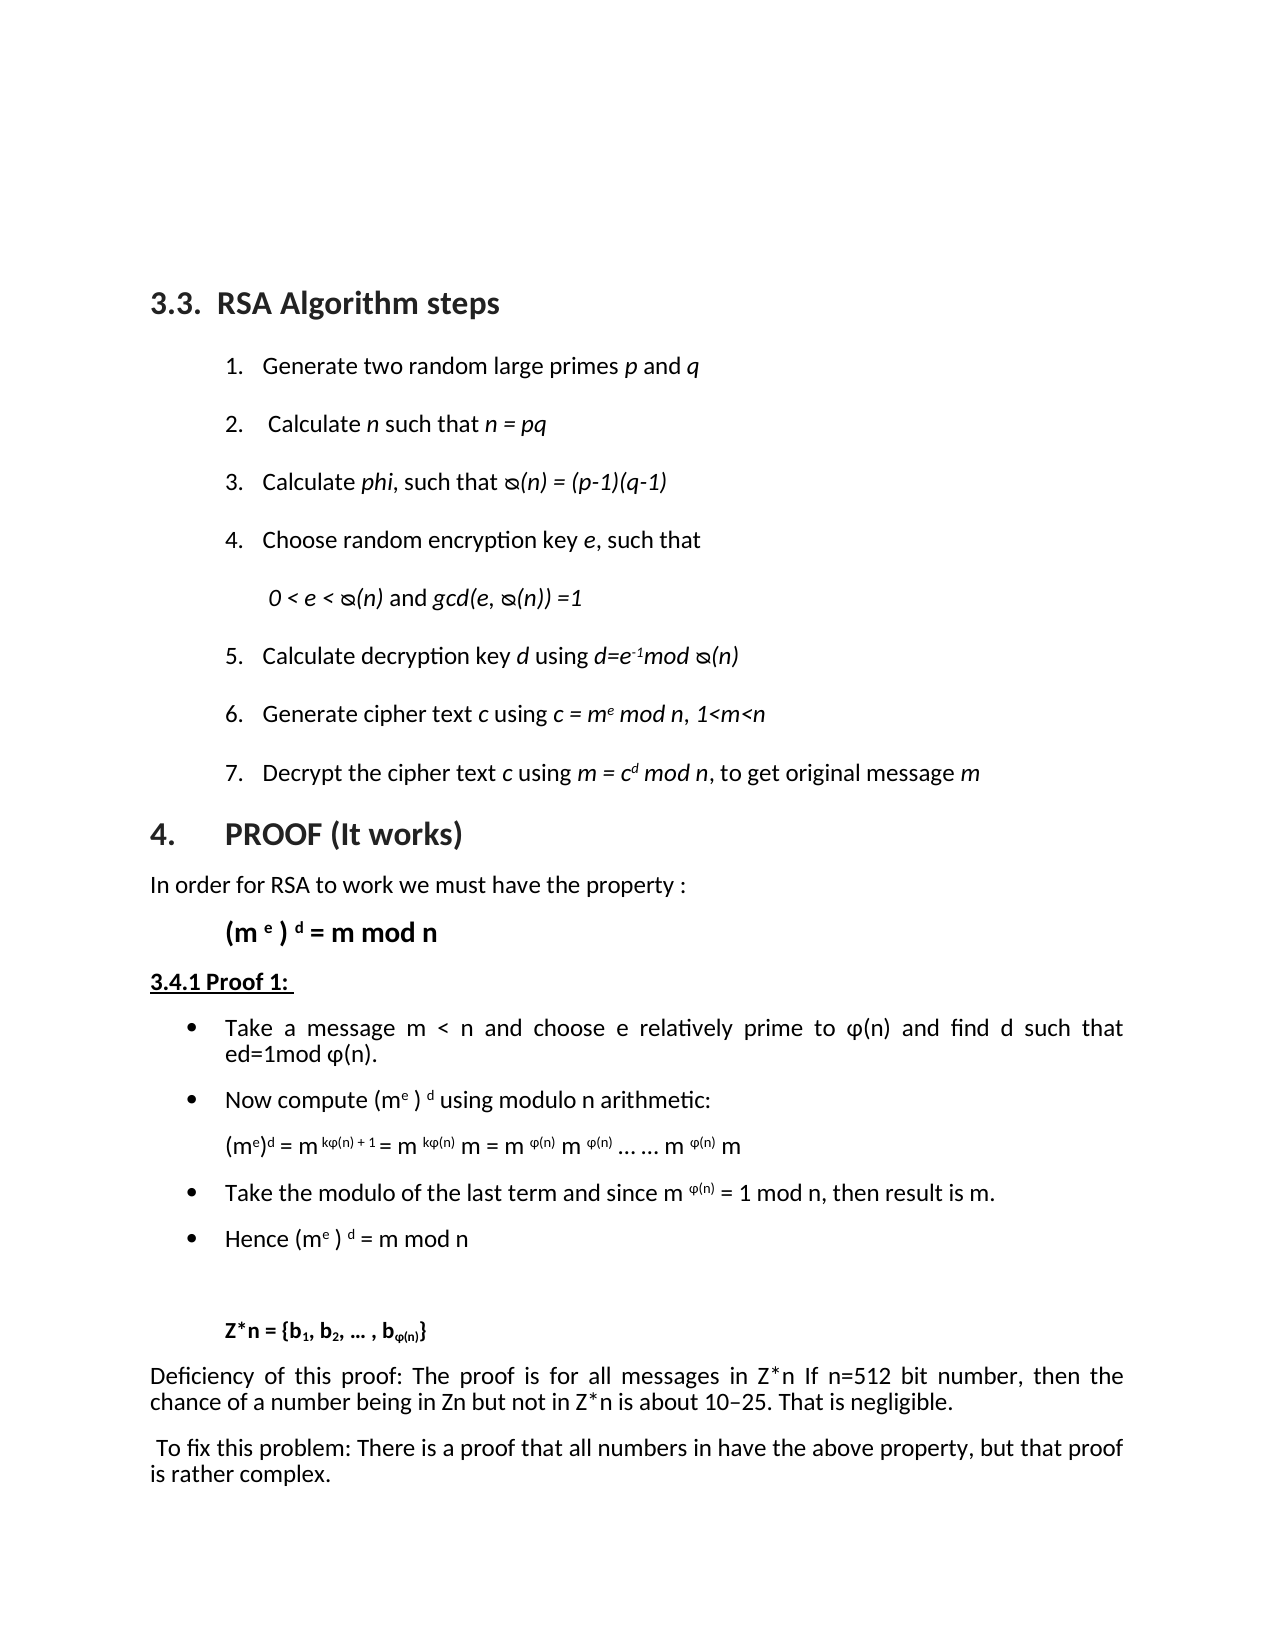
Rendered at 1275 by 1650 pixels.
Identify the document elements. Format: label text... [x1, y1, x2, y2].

text Deficiency of this proof: The proof is for all messages in Z*n If n=512 bit number, then the chance of a number being in Zn but not in Z*n is about 10–25. That is negligible. [150, 1366, 1125, 1417]
list (me)d = m kφ(n) + 1 = m kφ(n) m = m φ(n) m φ(n) … … m φ(n) m [225, 1136, 1125, 1161]
list Calculate decryption key d using d=e-1mod ᴓ(n) [225, 646, 1125, 671]
list (m e ) d = m mod n [150, 921, 1125, 950]
text 3.4.1 Proof 1: [150, 971, 1125, 997]
list Take a message m < n and choose e relatively prime to φ(n) and find d such that ed=1mod φ(n). [187, 1018, 1125, 1069]
text In order for RSA to work we must have the property : [150, 874, 1125, 900]
list Calculate n such that n = pq [225, 413, 1125, 439]
text To fix this problem: There is a proof that all numbers in have the above property, but that proof is rather complex. [150, 1437, 1125, 1488]
list 0 < e < ᴓ(n) and gcd(e, ᴓ(n)) =1 [262, 588, 1125, 613]
list Hence (me ) d = m mod n [187, 1228, 1125, 1254]
list Generate two random large primes p and q [225, 355, 1125, 381]
text 3.3. RSA Algorithm steps [150, 289, 1125, 323]
list Now compute (me ) d using modulo n arithmetic: [187, 1089, 1125, 1115]
list Generate cipher text c using c = me mod n, 1<m<n [225, 704, 1125, 729]
list Z*n = {b1, b2, … , bφ(n)} [225, 1321, 1125, 1345]
list Calculate phi, such that ᴓ(n) = (p-1)(q-1) [225, 471, 1125, 497]
list Choose random encryption key e, such that [225, 529, 1125, 555]
list Take the modulo of the last term and since m φ(n) = 1 mod n, then result is m. [187, 1182, 1125, 1208]
list Decrypt the cipher text c using m = cd mod n, to get original message m [225, 762, 1125, 788]
list PROOF (It works) [225, 820, 1125, 854]
